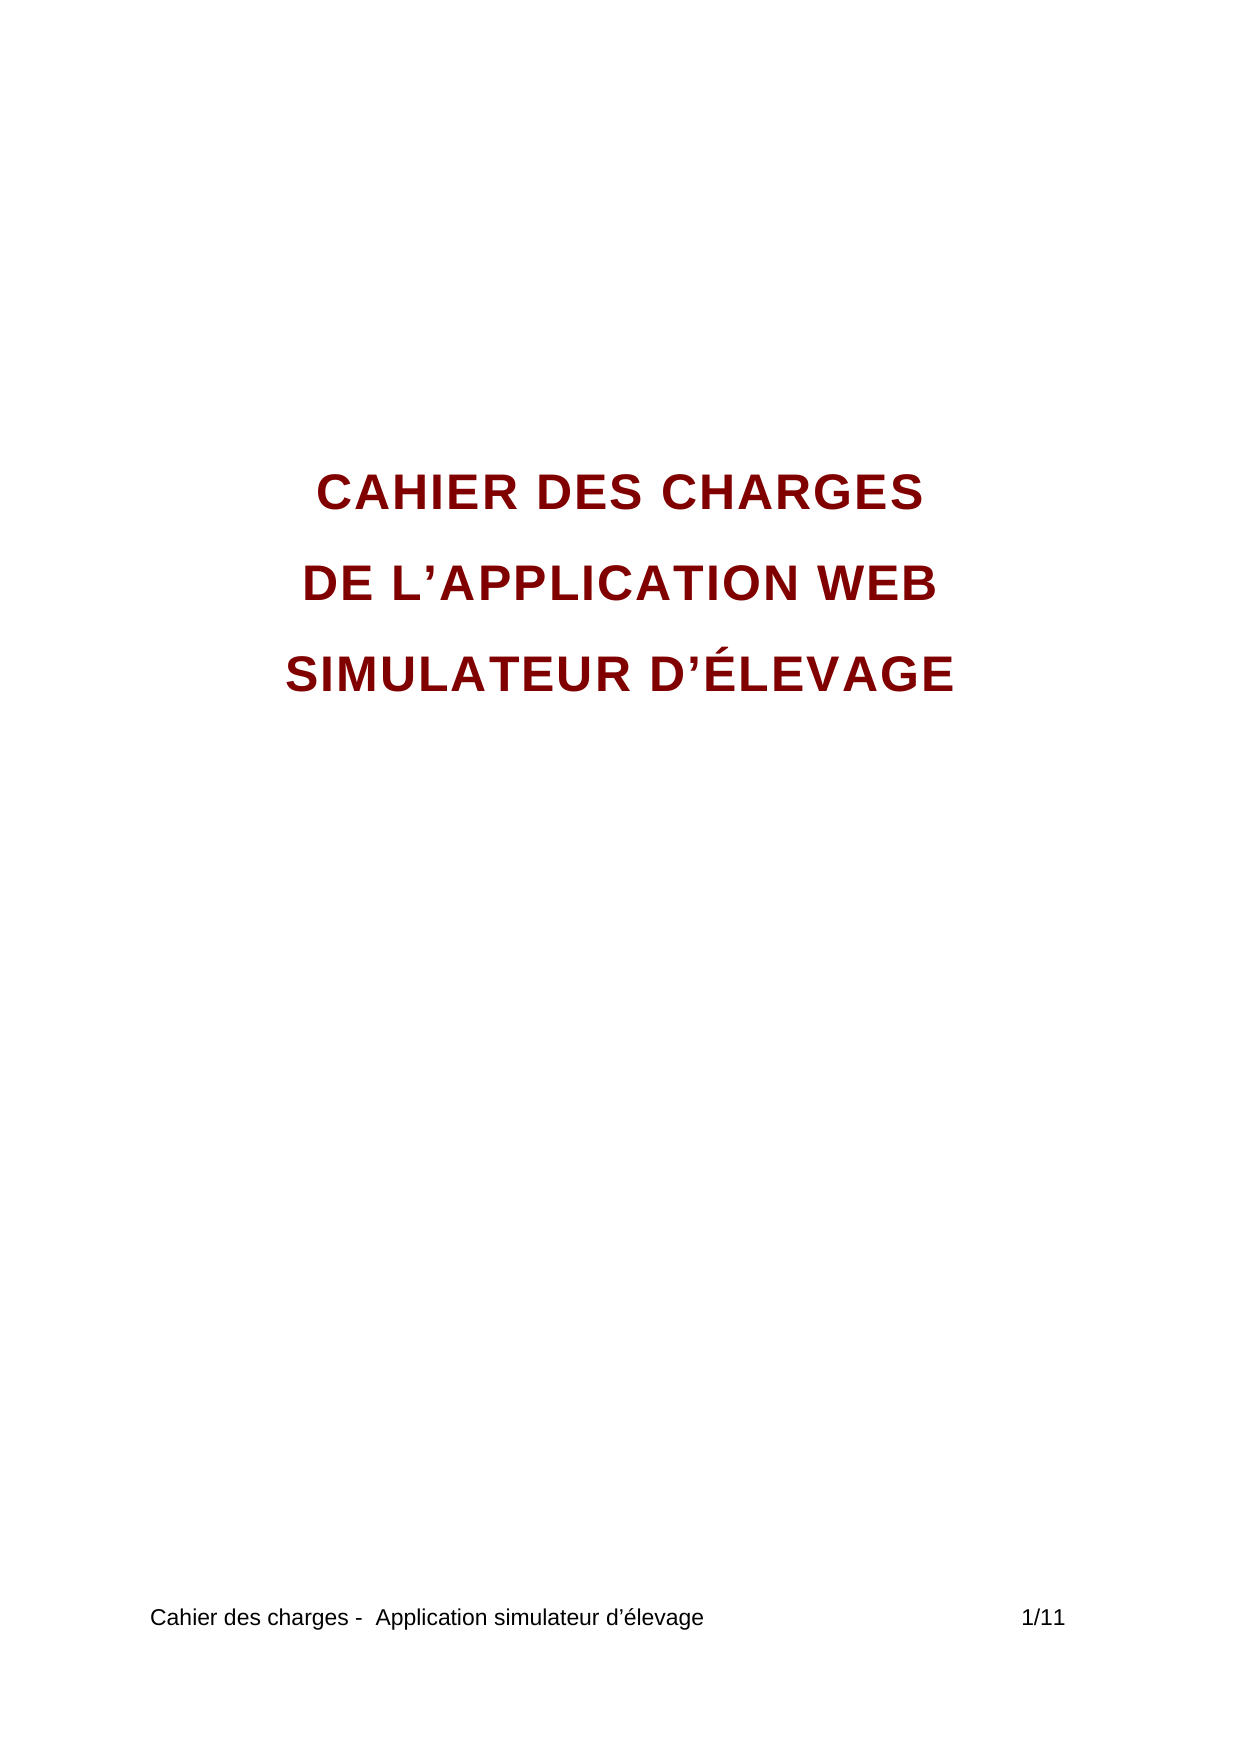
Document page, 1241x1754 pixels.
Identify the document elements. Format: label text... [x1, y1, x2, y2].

subtitle SIMULATEUR D’ÉLEVAGE [150, 644, 1090, 702]
subtitle DE L’APPLICATION WEB [150, 553, 1090, 611]
subtitle CAHIER DES CHARGES [150, 462, 1090, 520]
